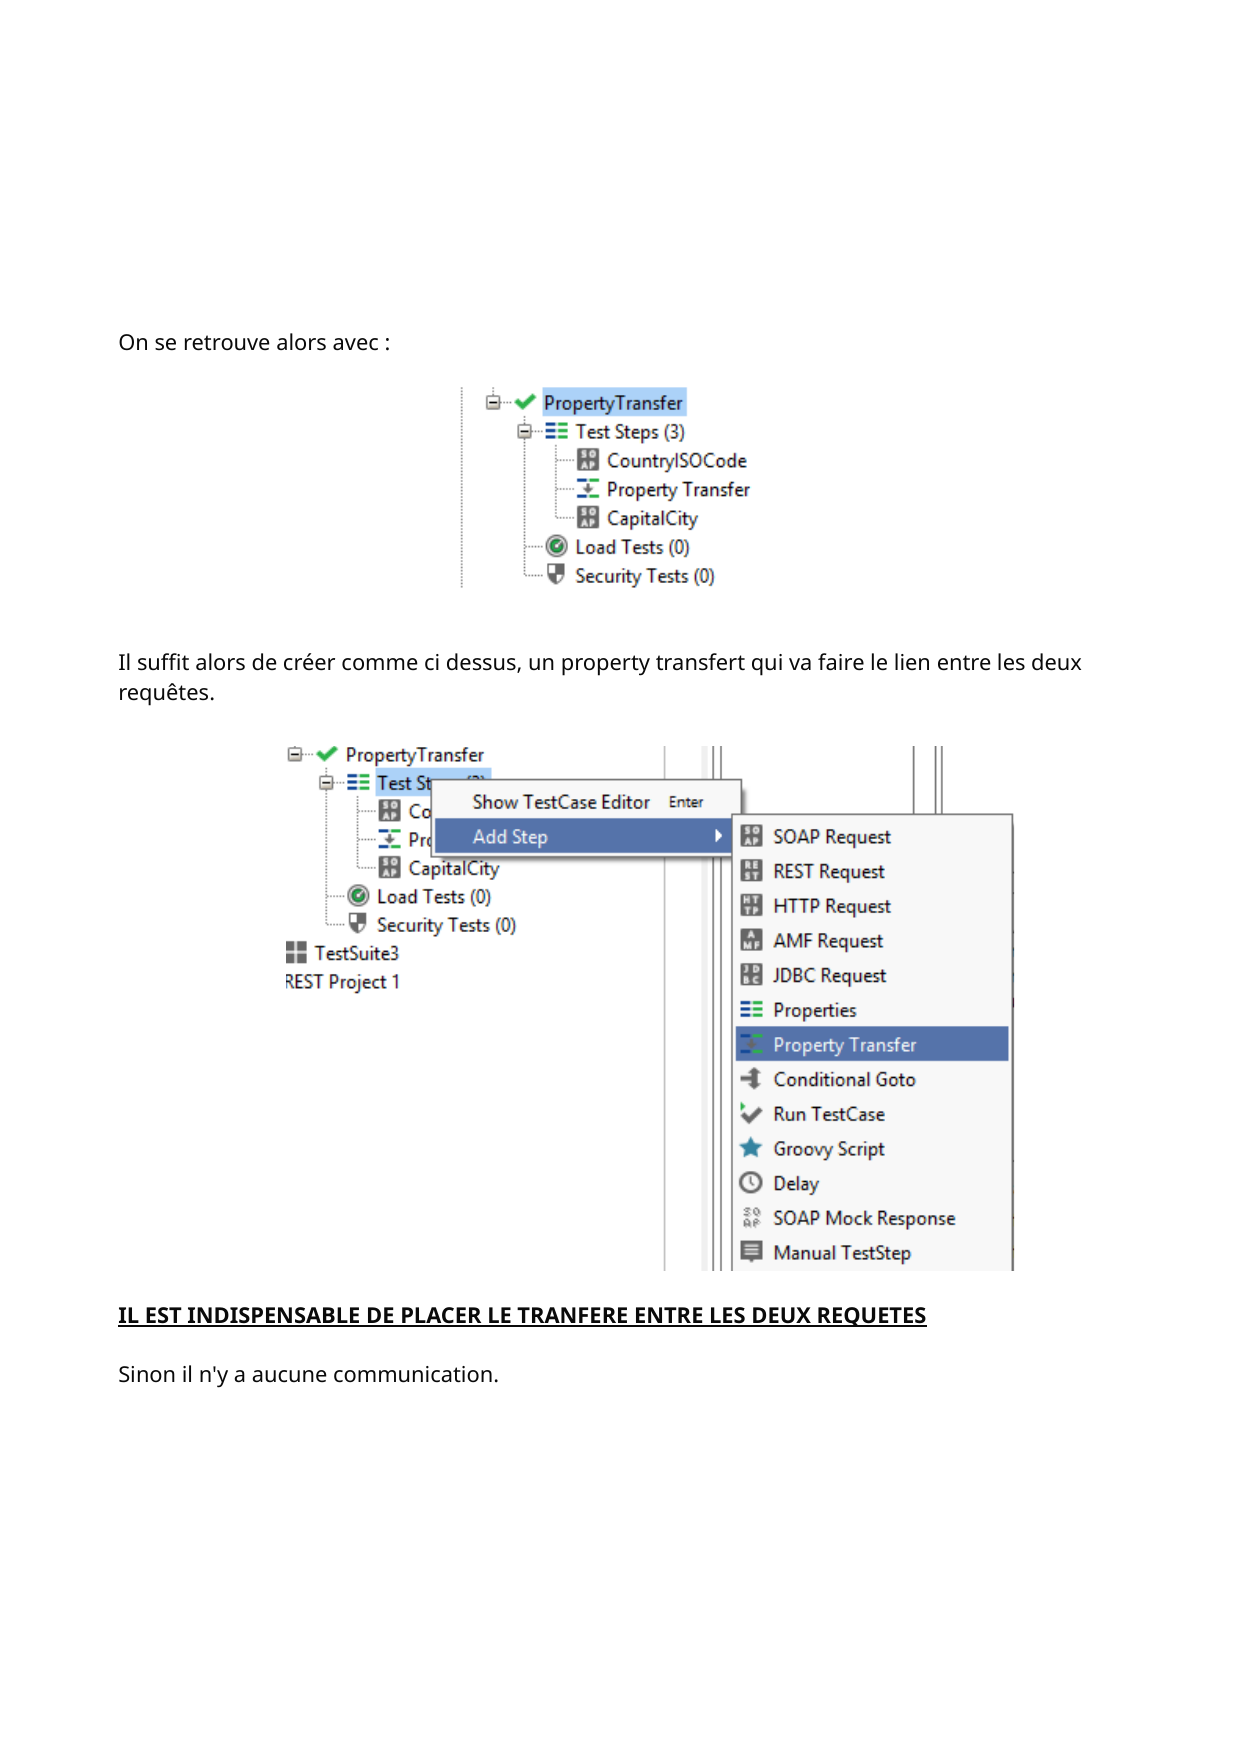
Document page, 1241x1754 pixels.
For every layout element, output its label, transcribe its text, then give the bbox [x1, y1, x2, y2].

text On se retrouve alors avec : [118, 327, 1122, 356]
text Il suffit alors de créer comme ci dessus, un property transfert qui va faire le lien entre les deux requêtes. [118, 647, 1122, 706]
text Sinon il n'y a aucune communication. [118, 1359, 1122, 1389]
text IL EST INDISPENSABLE DE PLACER LE TRANFERE ENTRE LES DEUX REQUETES [118, 1300, 1122, 1330]
